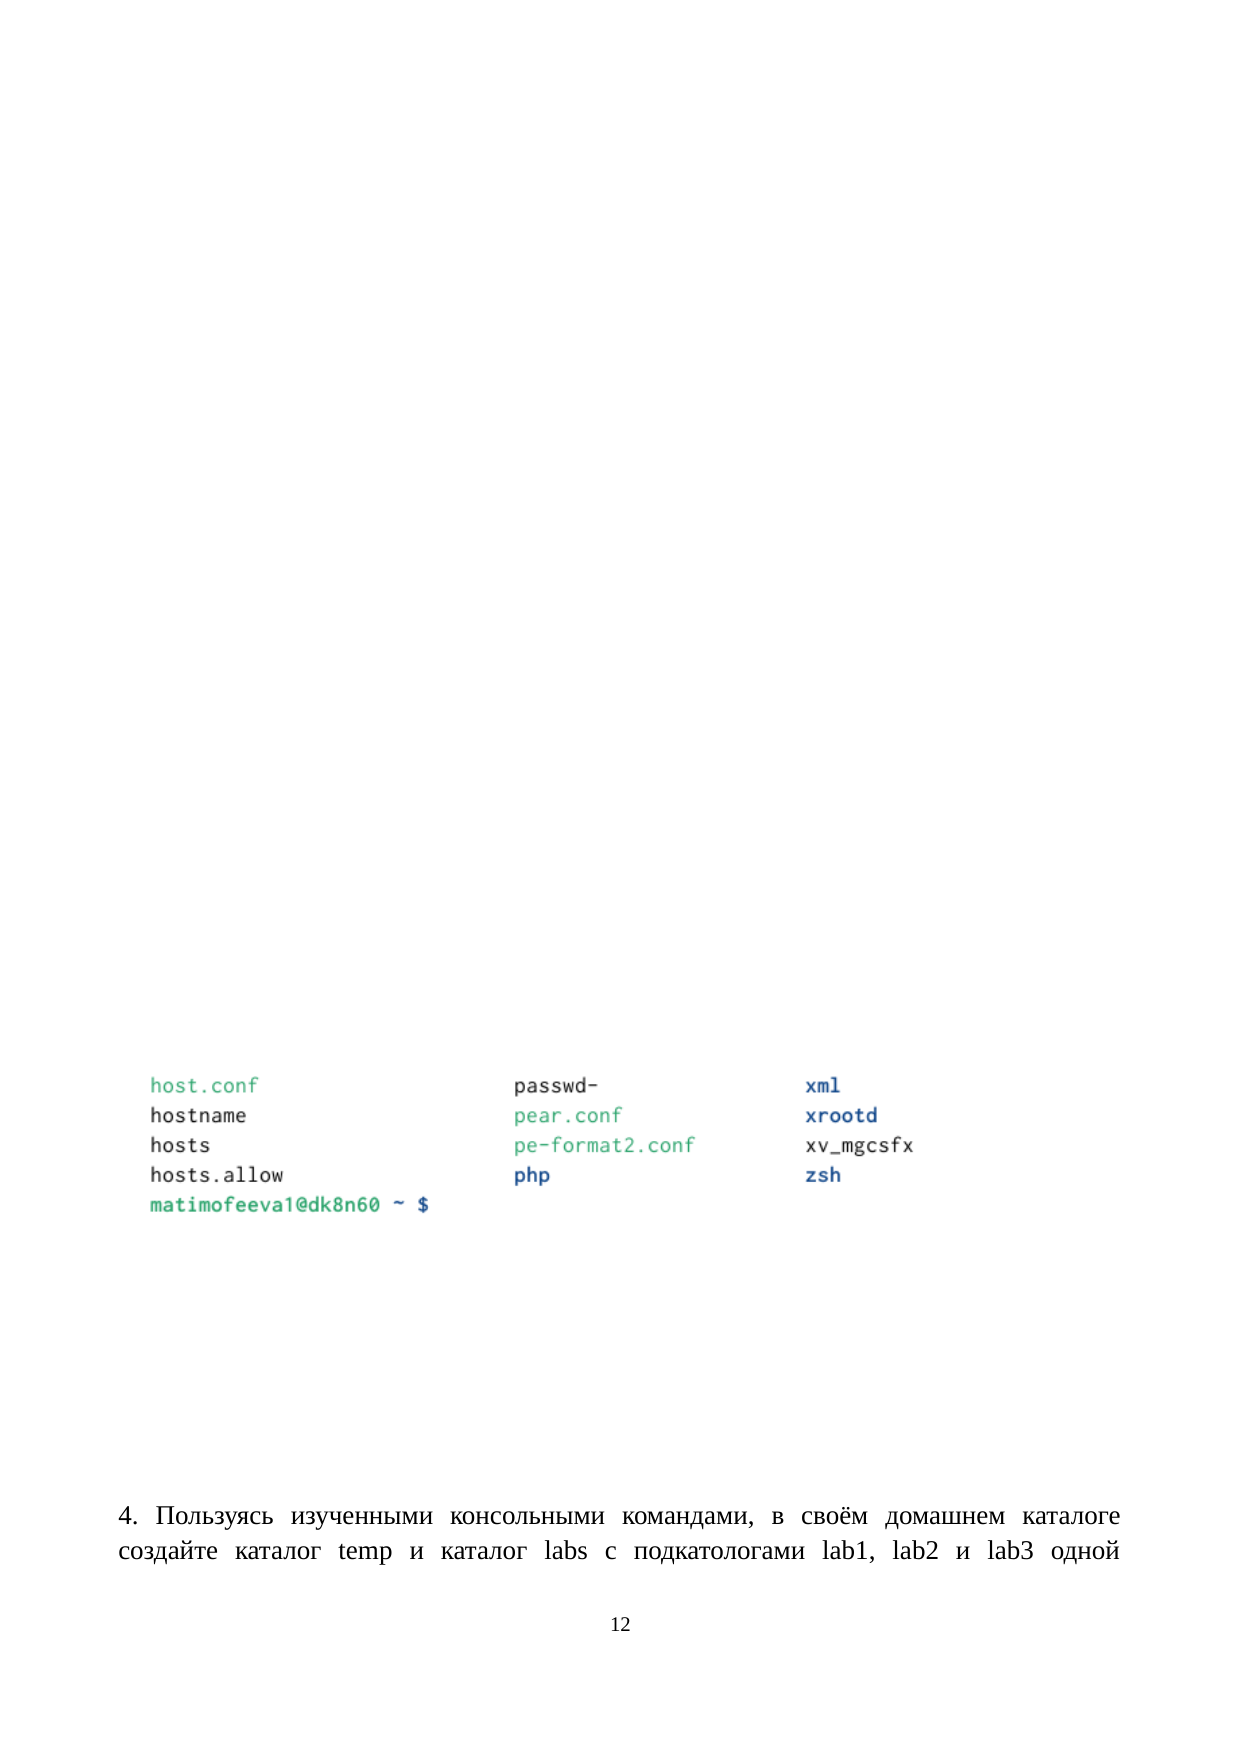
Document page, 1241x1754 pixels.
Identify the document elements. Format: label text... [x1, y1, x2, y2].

text 4. Пользуясь изученными консольными командами, в своём домашнем каталоге создайте каталог temp и каталог labs с подкатологами lab1, lab2 и lab3 одной [118, 1499, 1122, 1566]
picture [149, 1075, 1153, 1224]
